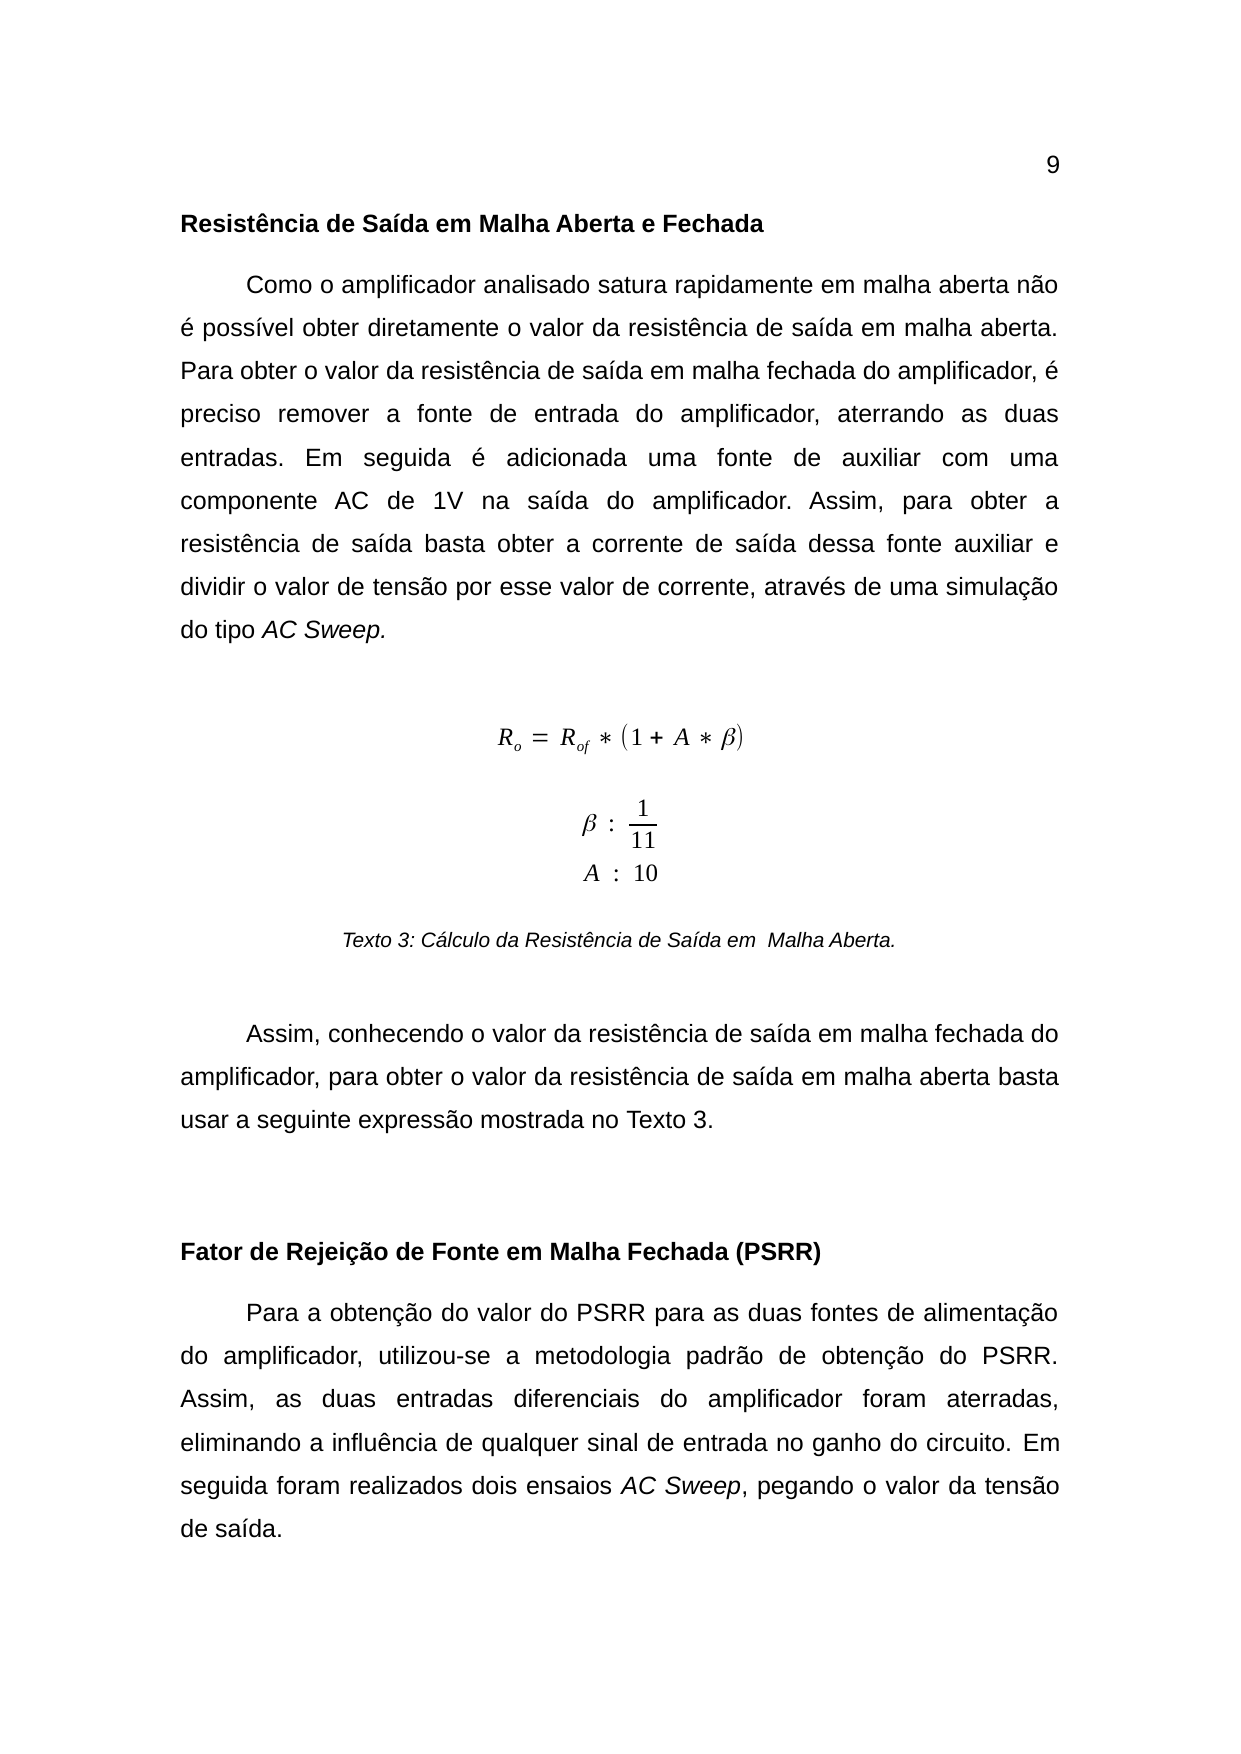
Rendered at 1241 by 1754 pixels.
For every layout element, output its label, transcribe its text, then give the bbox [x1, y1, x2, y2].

text Assim, conhecendo o valor da resistência de saída em malha fechada do amplificador, para obter o valor da resistência de saída em malha aberta basta usar a seguinte expressão mostrada no Texto 3. [180, 1019, 1060, 1134]
subtitle Resistência de Saída em Malha Aberta e Fechada [180, 209, 1060, 238]
text Como o amplificador analisado satura rapidamente em malha aberta não é possível obter diretamente o valor da resistência de saída em malha aberta. Para obter o valor da resistência de saída em malha fechada do amplificador, é preciso remover a fonte de entrada do amplificador, aterrando as duas entradas. Em seguida é adicionada uma fonte de auxiliar com uma componente AC de 1V na saída do amplificador. Assim, para obter a resistência de saída basta obter a corrente de saída dessa fonte auxiliar e dividir o valor de tensão por esse valor de corrente, através de uma simulação do tipo AC Sweep. [180, 270, 1060, 644]
text Texto 3: Cálculo da Resistência de Saída em Malha Aberta. [299, 928, 941, 952]
text Para a obtenção do valor do PSRR para as duas fontes de alimentação do amplificador, utilizou-se a metodologia padrão de obtenção do PSRR. Assim, as duas entradas diferenciais do amplificador foram aterradas, eliminando a influência de qualquer sinal de entrada no ganho do circuito. Em seguida foram realizados dois ensaios AC Sweep, pegando o valor da tensão de saída. [180, 1298, 1060, 1543]
subtitle Fator de Rejeição de Fonte em Malha Fechada (PSRR) [180, 1237, 1060, 1266]
